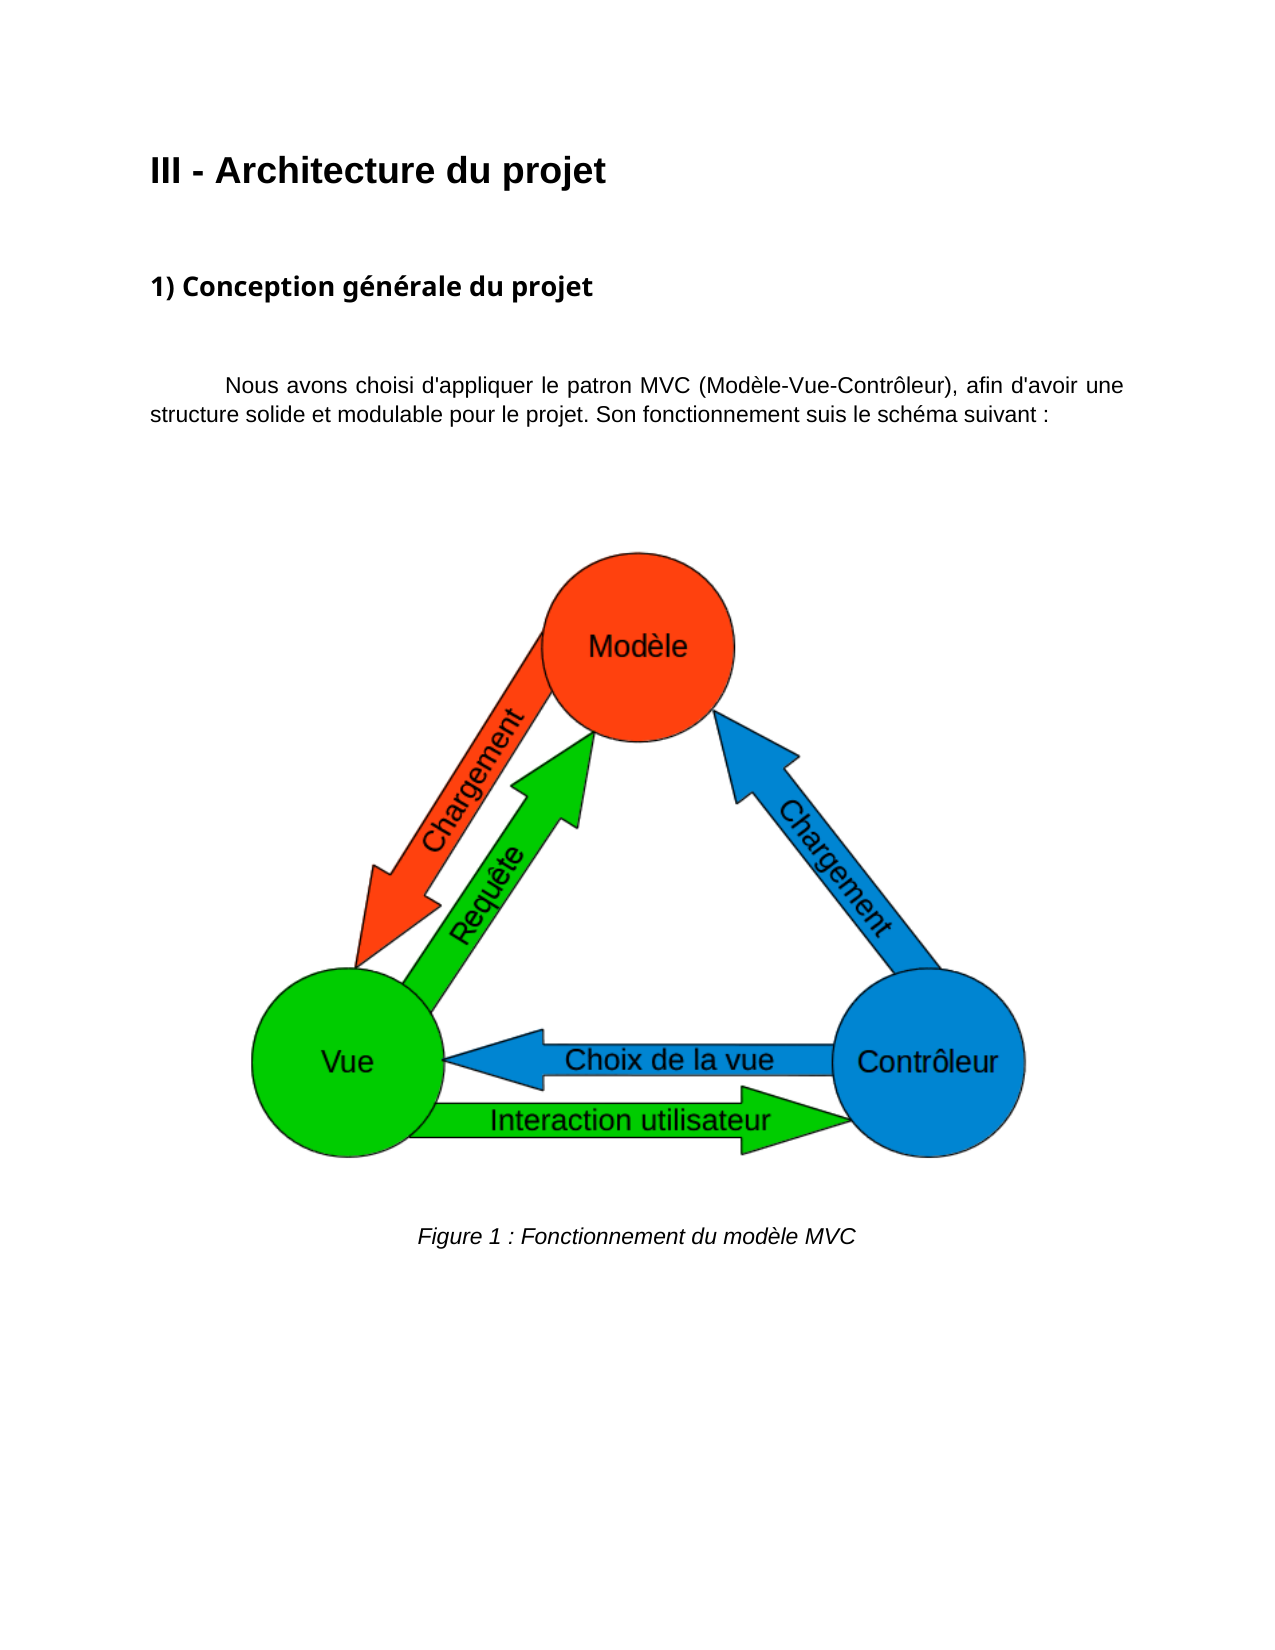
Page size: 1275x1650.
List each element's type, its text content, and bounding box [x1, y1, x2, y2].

picture [234, 548, 1041, 1162]
subtitle 1) Conception générale du projet [150, 267, 1125, 304]
text III - Architecture du projet [150, 150, 1125, 192]
text Nous avons choisi d'appliquer le patron MVC (Modèle-Vue-Contrôleur), afin d'avoir une structure solide et modulable pour le projet. Son fonctionnement suis le schéma suivant : [150, 373, 1125, 428]
text Figure 1 : Fonctionnement du modèle MVC [150, 1224, 1125, 1249]
